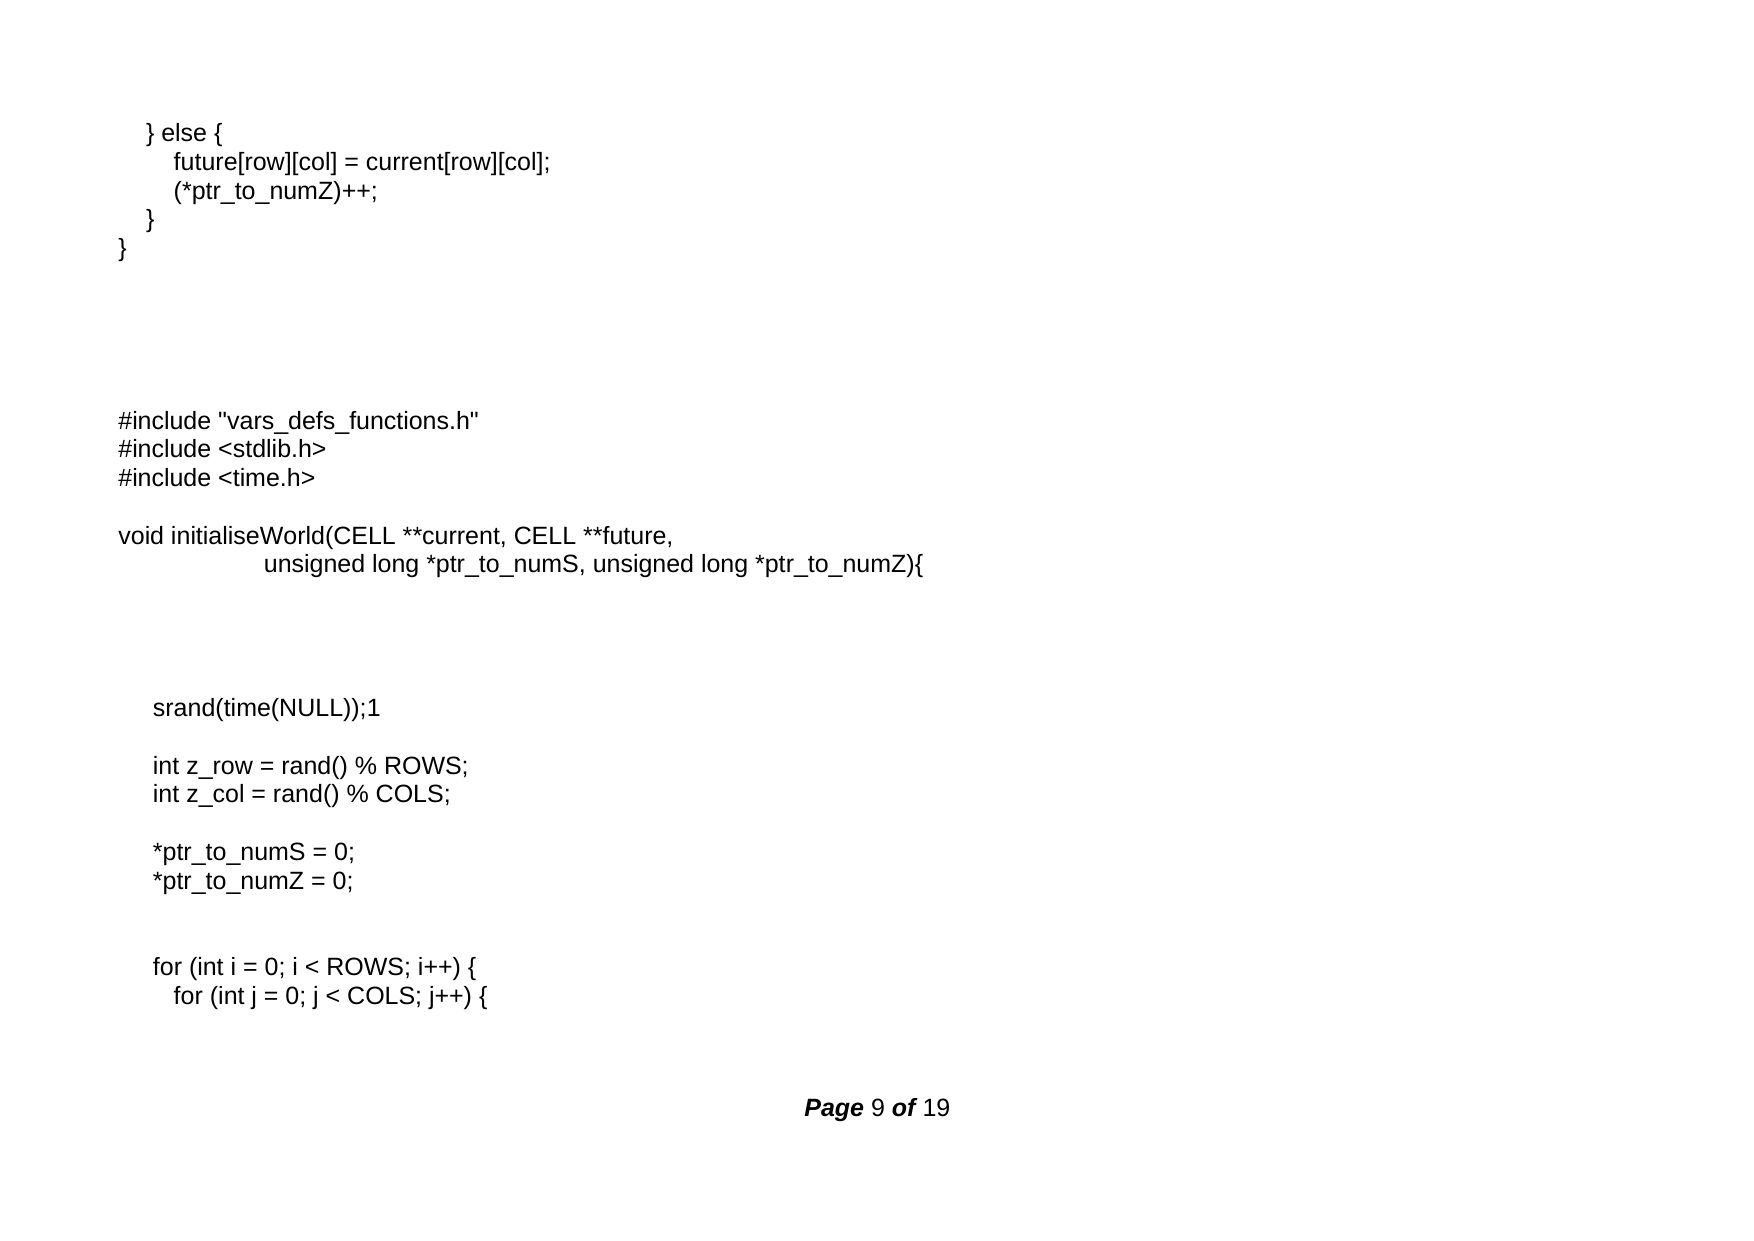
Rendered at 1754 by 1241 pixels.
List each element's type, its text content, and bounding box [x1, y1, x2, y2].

text for (int j = 0; j < COLS; j++) { [118, 981, 1636, 1009]
text *ptr_to_numZ = 0; [118, 866, 1636, 894]
text #include "vars_defs_functions.h" [118, 406, 1636, 434]
text #include <time.h> [118, 463, 1636, 492]
text } [118, 233, 1636, 262]
text void initialiseWorld(CELL **current, CELL **future, [118, 521, 1636, 549]
text for (int i = 0; i < ROWS; i++) { [118, 952, 1636, 981]
text #include <stdlib.h> [118, 434, 1636, 463]
text (*ptr_to_numZ)++; [118, 176, 1636, 204]
text int z_row = rand() % ROWS; [118, 751, 1636, 779]
text } [118, 204, 1636, 233]
text int z_col = rand() % COLS; [118, 779, 1636, 808]
text *ptr_to_numS = 0; [118, 837, 1636, 866]
text srand(time(NULL));1 [118, 693, 1636, 722]
text } else { [118, 118, 1636, 147]
text future[row][col] = current[row][col]; [118, 147, 1636, 176]
text unsigned long *ptr_to_numS, unsigned long *ptr_to_numZ){ [118, 549, 1636, 578]
